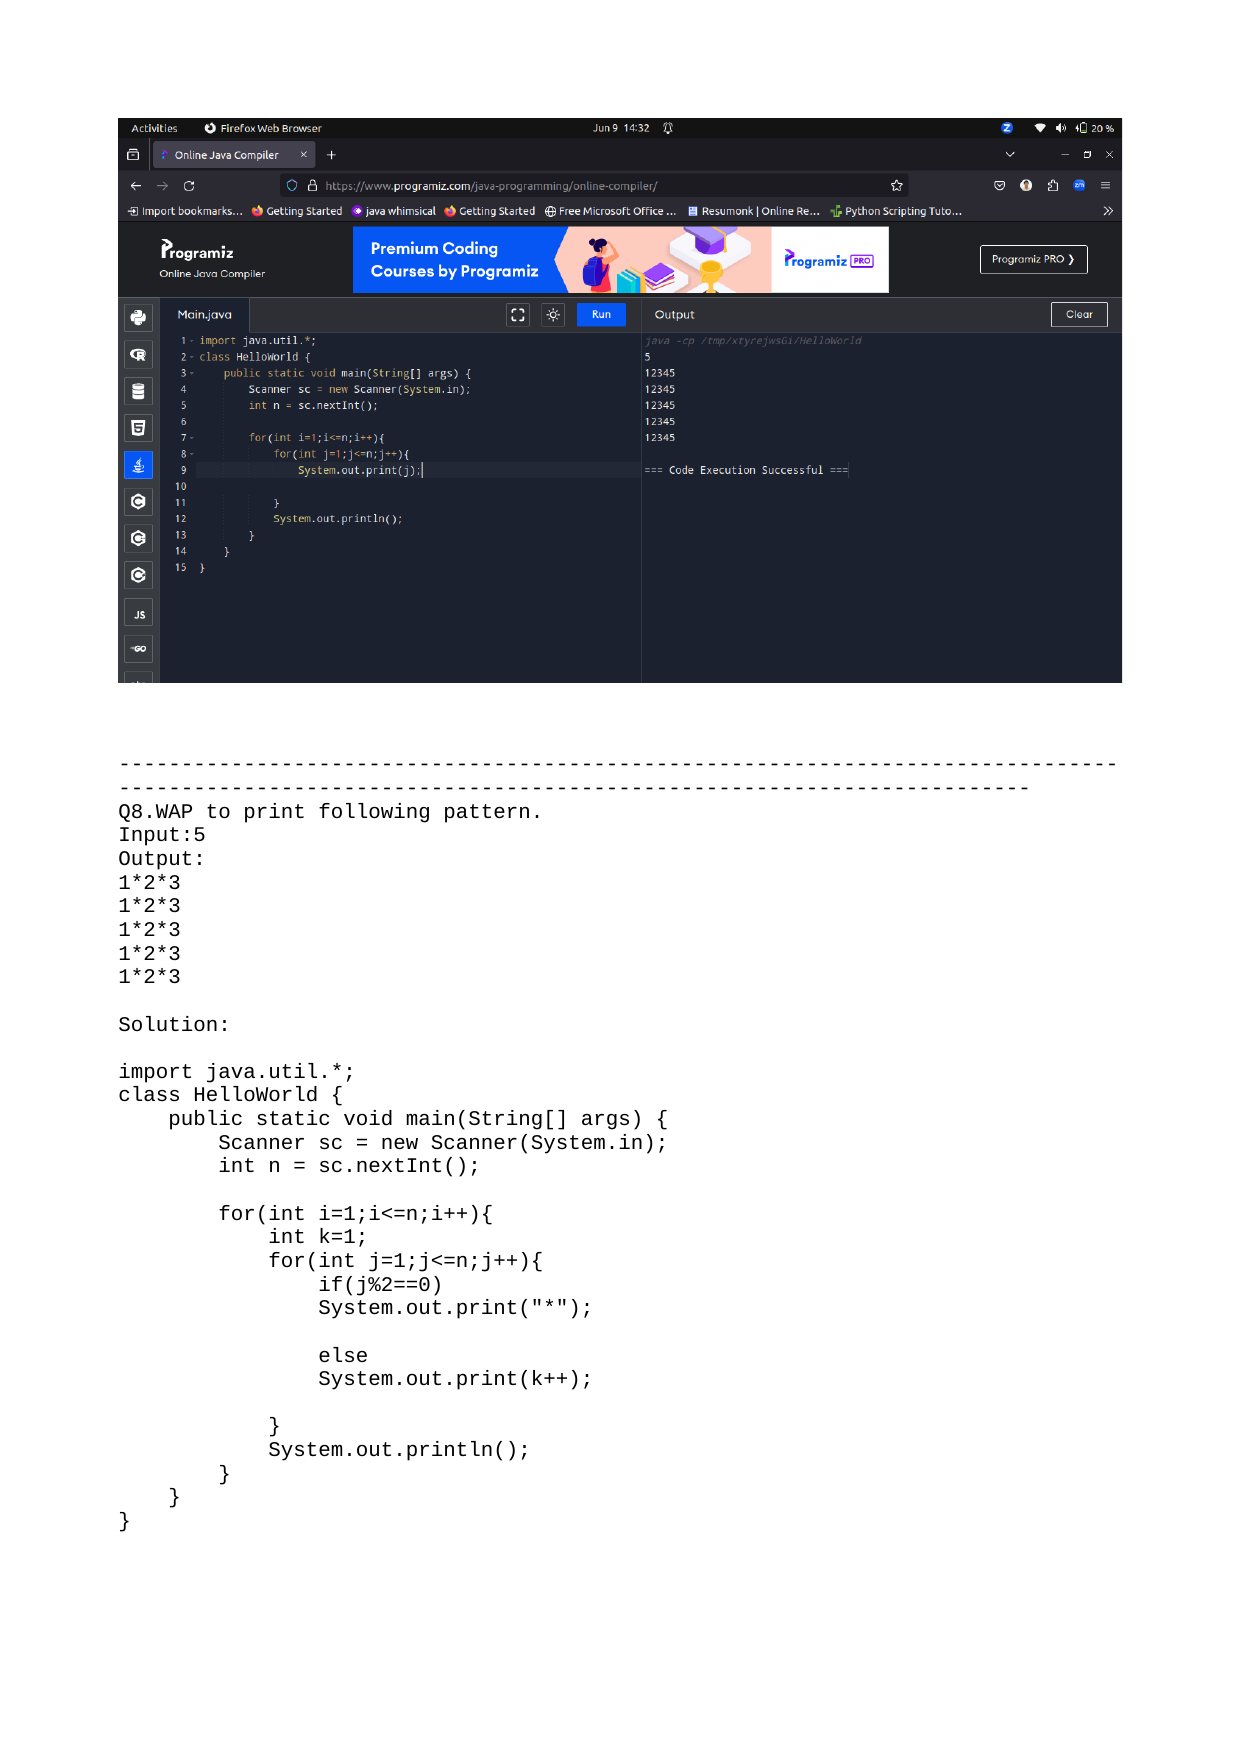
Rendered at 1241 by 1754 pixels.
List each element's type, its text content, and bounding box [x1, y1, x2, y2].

text System.out.print(k++); [118, 1368, 1122, 1392]
text System.out.print("*"); [118, 1297, 1122, 1321]
text 1*2*3 [118, 919, 1122, 943]
text import java.util.*; [118, 1061, 1122, 1084]
text } [118, 1486, 1122, 1510]
text 1*2*3 [118, 966, 1122, 990]
text } [118, 1463, 1122, 1486]
text Scanner sc = new Scanner(System.in); [118, 1132, 1122, 1155]
text 1*2*3 [118, 943, 1122, 966]
text int k=1; [118, 1226, 1122, 1250]
text } [118, 1510, 1122, 1534]
text public static void main(String[] args) { [118, 1108, 1122, 1132]
text for(int i=1;i<=n;i++){ [118, 1203, 1122, 1226]
text --------------------------------------------------------------------------------------------------------------------------------------------------------- [118, 753, 1122, 801]
text class HelloWorld { [118, 1084, 1122, 1108]
text if(j%2==0) [118, 1274, 1122, 1297]
text 1*2*3 [118, 895, 1122, 919]
text Solution: [118, 1013, 1122, 1037]
text Input:5 [118, 824, 1122, 848]
text System.out.println(); [118, 1439, 1122, 1463]
text 1*2*3 [118, 872, 1122, 895]
text else [118, 1344, 1122, 1368]
text for(int j=1;j<=n;j++){ [118, 1250, 1122, 1274]
text Output: [118, 848, 1122, 872]
text int n = sc.nextInt(); [118, 1155, 1122, 1179]
picture [118, 118, 1123, 683]
text Q8.WAP to print following pattern. [118, 801, 1122, 824]
text } [118, 1416, 1122, 1439]
